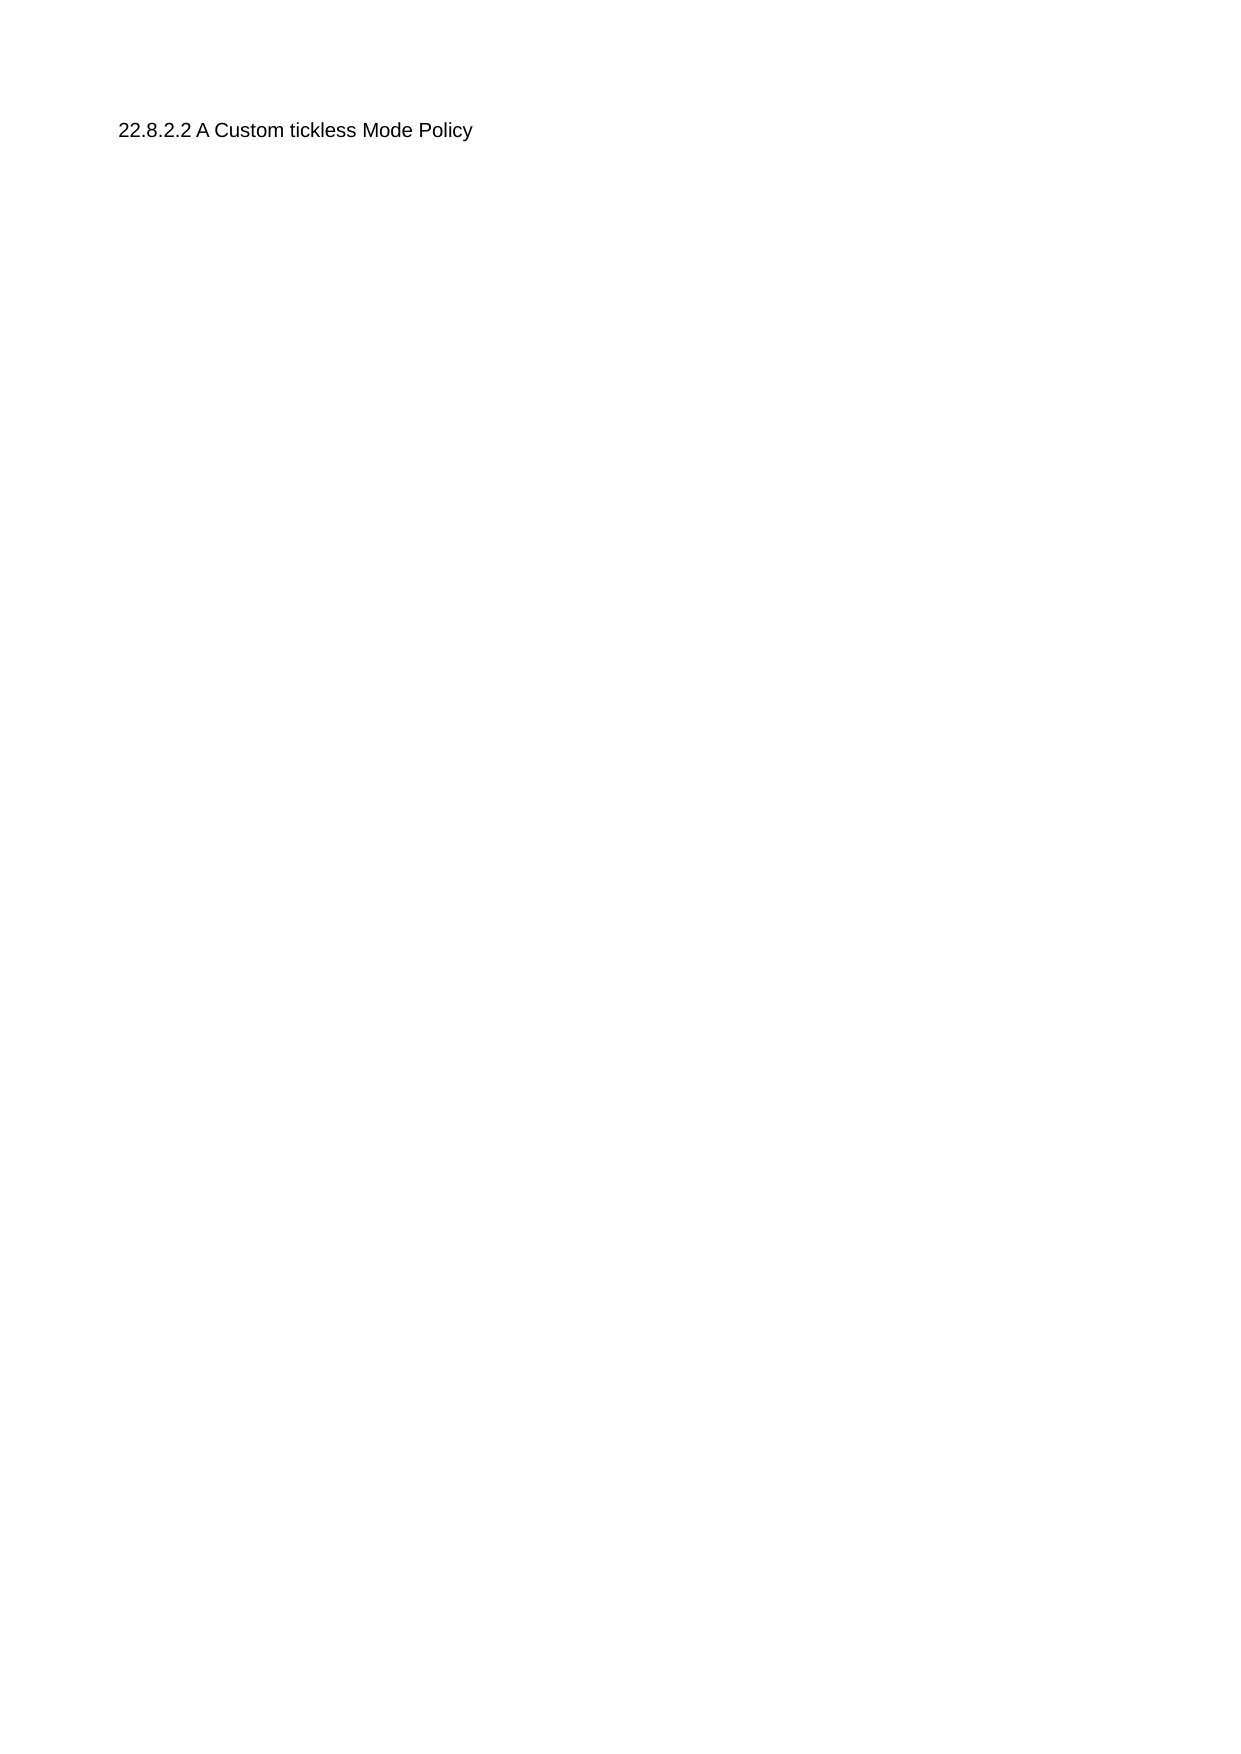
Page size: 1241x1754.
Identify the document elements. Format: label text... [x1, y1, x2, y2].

text 22.8.2.2 A Custom tickless Mode Policy [118, 118, 1122, 141]
